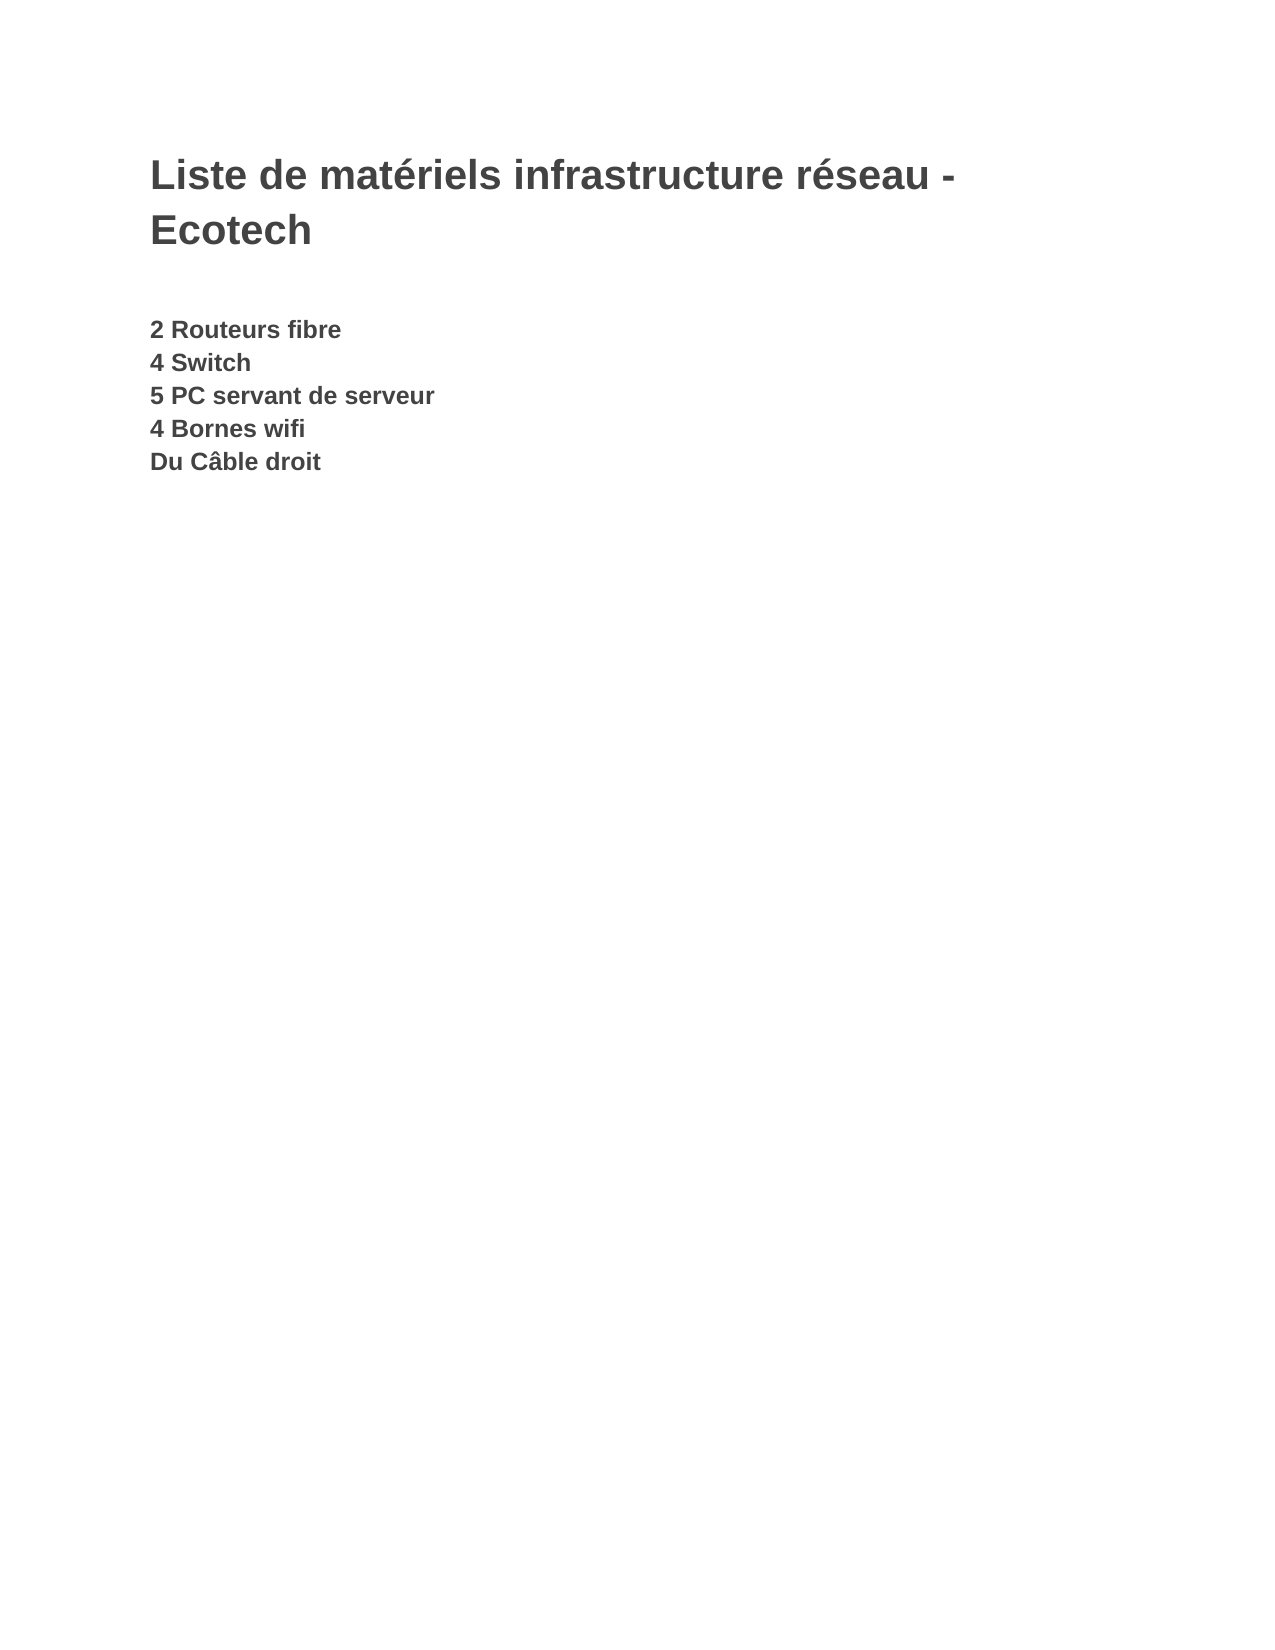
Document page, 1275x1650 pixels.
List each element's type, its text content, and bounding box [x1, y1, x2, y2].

text 4 Switch [150, 348, 1125, 377]
text 4 Bornes wifi [150, 414, 1125, 443]
text Liste de matériels infrastructure réseau - Ecotech [150, 150, 1125, 253]
text 2 Routeurs fibre [150, 315, 1125, 344]
text Du Câble droit [150, 447, 1125, 476]
text 5 PC servant de serveur [150, 381, 1125, 410]
